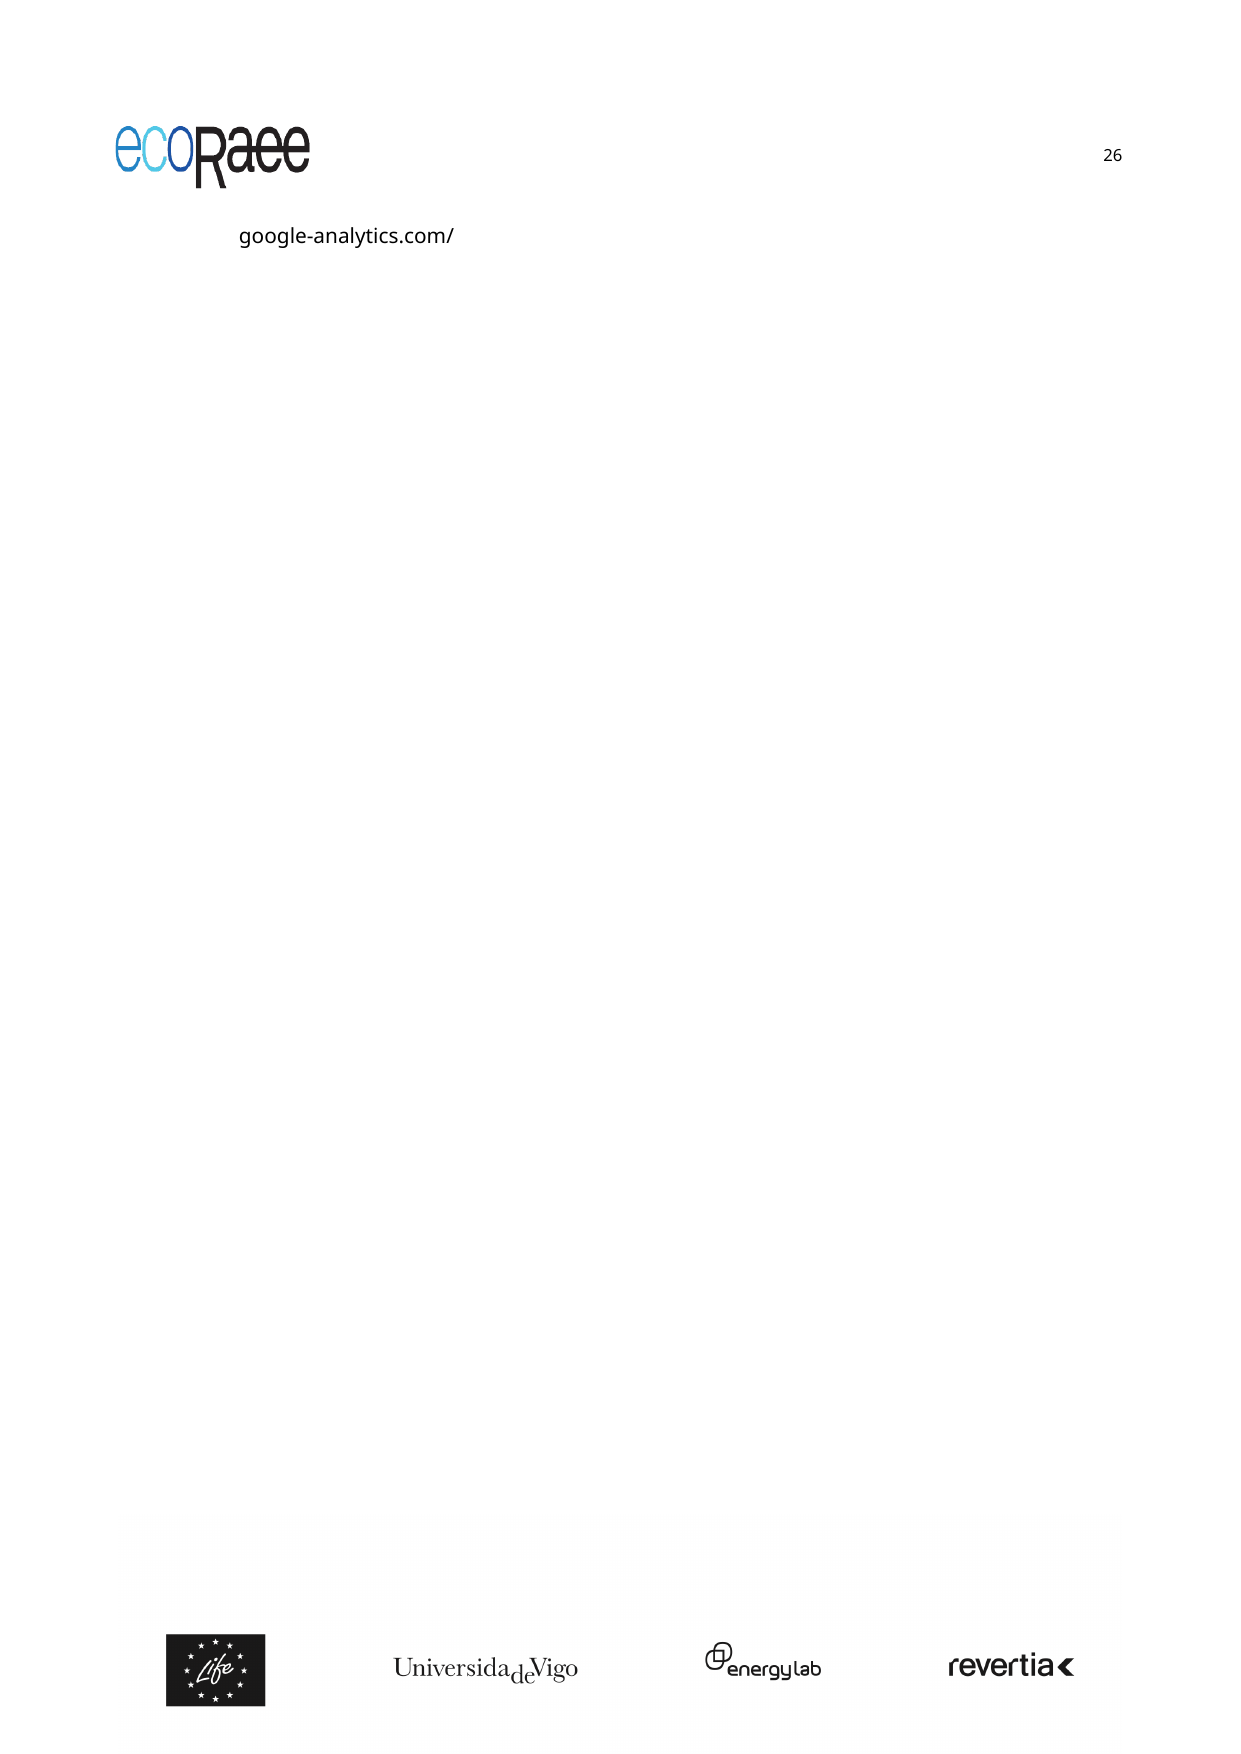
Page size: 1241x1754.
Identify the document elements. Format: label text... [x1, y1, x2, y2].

picture [114, 124, 311, 190]
picture [118, 1514, 1123, 1754]
text google-analytics.com/ [239, 221, 1122, 250]
